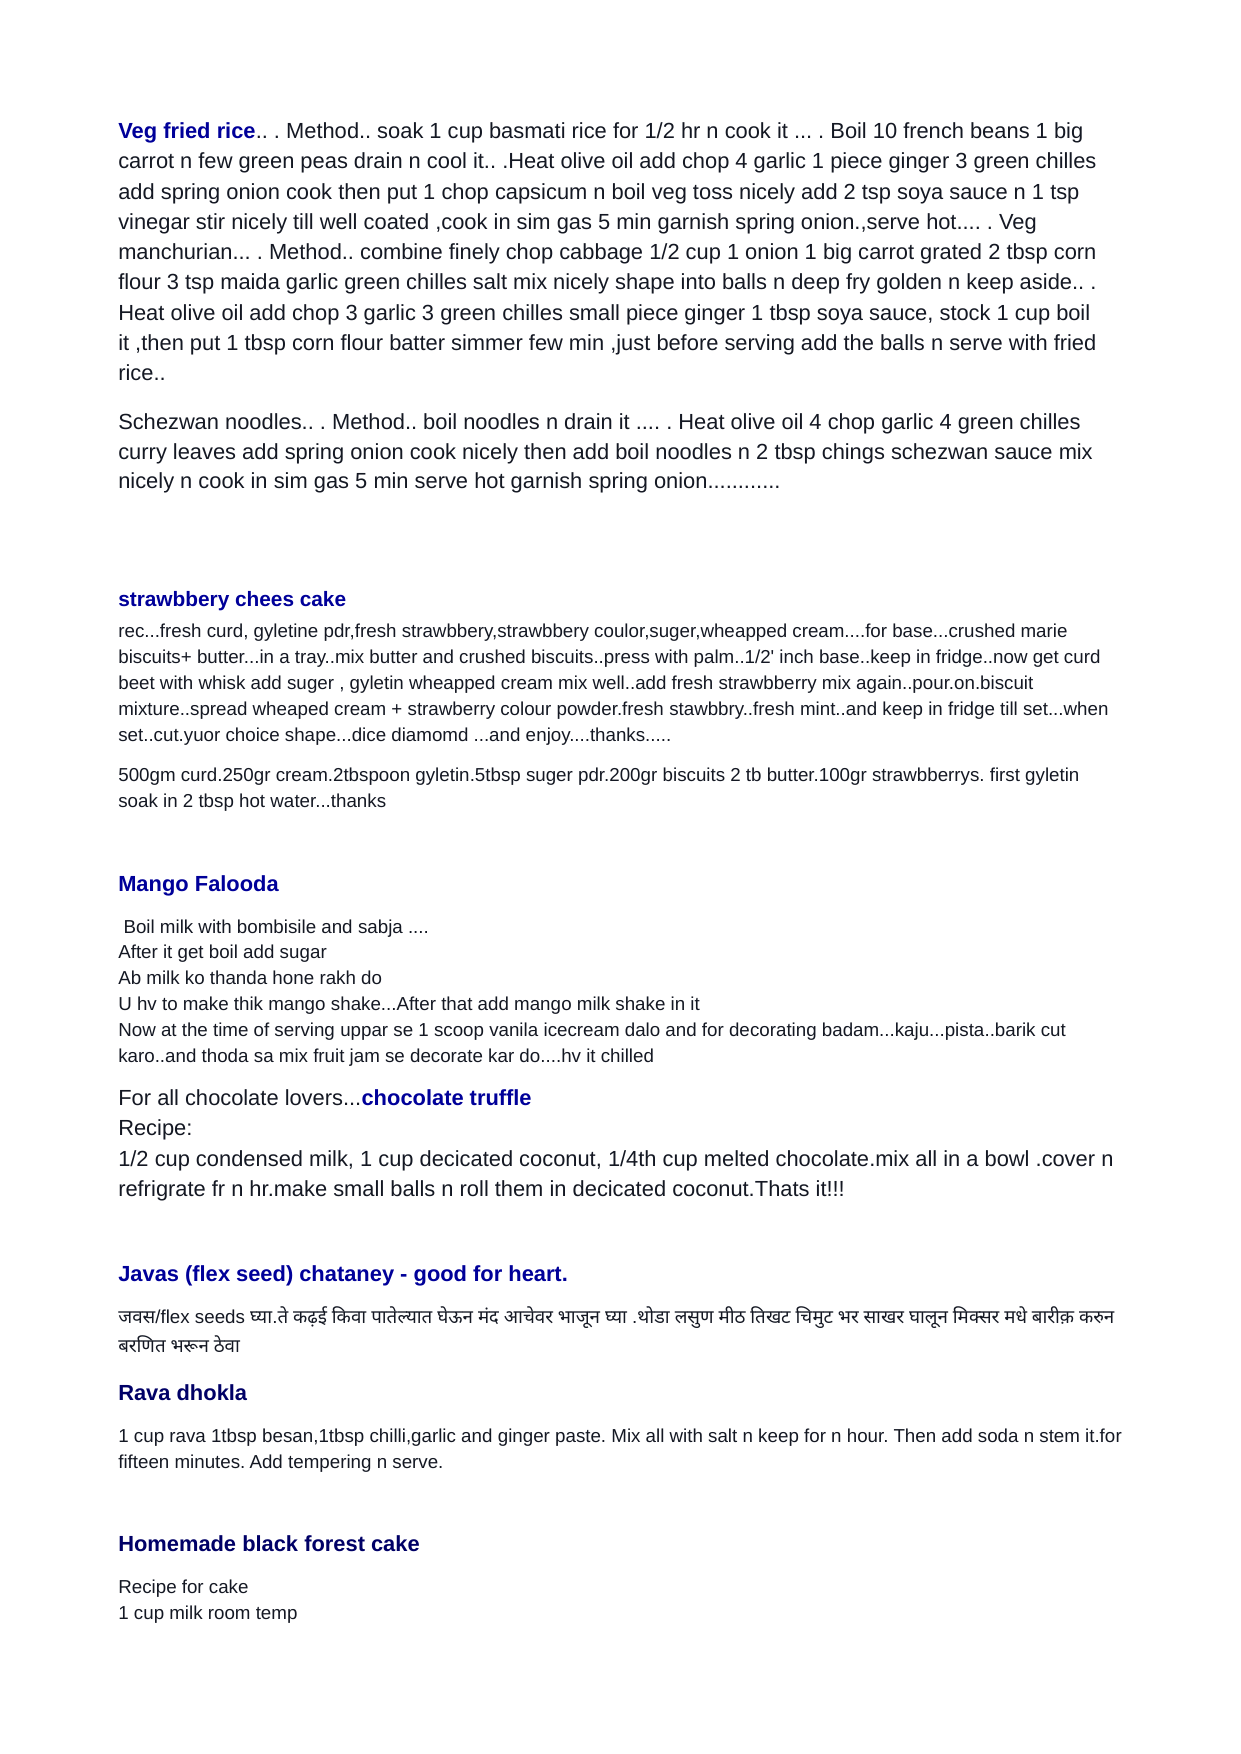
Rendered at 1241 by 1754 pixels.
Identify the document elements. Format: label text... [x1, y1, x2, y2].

text Boil milk with bombisile and sabja .... After it get boil add sugar Ab milk ko thanda hone rakh do U hv to make thik mango shake...After that add mango milk shake in it Now at the time of serving uppar se 1 scoop vanila icecream dalo and for decorating badam...kaju...pista..barik cut karo..and thoda sa mix fruit jam se decorate kar do....hv it chilled [118, 915, 1122, 1066]
text जवस/flex seeds घ्या.ते कढ़ई किवा पातेल्यात घेऊन मंद आचेवर भाजून घ्या .थोडा लसुण मीठ तिखट चिमुट भर साखर घालून मिक्सर मधे बारीक़ करुन बरणित भरून ठेवा [118, 1306, 1122, 1360]
text Javas (flex seed) chataney - good for heart. [118, 1261, 1122, 1286]
text Schezwan noodles.. . Method.. boil noodles n drain it .... . Heat olive oil 4 chop garlic 4 green chilles curry leaves add spring onion cook nicely then add boil noodles n 2 tbsp chings schezwan sauce mix nicely n cook in sim gas 5 min serve hot garnish spring onion............ [118, 404, 1122, 494]
text strawbbery chees cake [118, 581, 1122, 611]
text 1 cup rava 1tbsp besan,1tbsp chilli,garlic and ginger paste. Mix all with salt n keep for n hour. Then add soda n stem it.for fifteen minutes. Add tempering n serve. [118, 1424, 1122, 1472]
text Mango Falooda [118, 871, 1122, 896]
text For all chocolate lovers...chocolate truffle Recipe: 1/2 cup condensed milk, 1 cup decicated coconut, 1/4th cup melted chocolate.mix all in a bowl .cover n refrigrate fr n hr.make small balls n roll them in decicated coconut.Thats it!!! [118, 1085, 1122, 1201]
text Homemade black forest cake [118, 1531, 1122, 1556]
text rec...fresh curd, gyletine pdr,fresh strawbbery,strawbbery coulor,suger,wheapped cream....for base...crushed marie biscuits+ butter...in a tray..mix butter and crushed biscuits..press with palm..1/2' inch base..keep in fridge..now get curd beet with whisk add suger , gyletin wheapped cream mix well..add fresh strawbberry mix again..pour.on.biscuit mixture..spread wheaped cream + strawberry colour powder.fresh stawbbry..fresh mint..and keep in fridge till set...when set..cut.yuor choice shape...dice diamomd ...and enjoy....thanks..... [118, 620, 1122, 745]
text Rava dhokla [118, 1380, 1122, 1405]
text Recipe for cake 1 cup milk room temp [118, 1576, 1122, 1623]
text Veg fried rice.. . Method.. soak 1 cup basmati rice for 1/2 hr n cook it ... . Boil 10 french beans 1 big carrot n few green peas drain n cool it.. .Heat olive oil add chop 4 garlic 1 piece ginger 3 green chilles add spring onion cook then put 1 chop capsicum n boil veg toss nicely add 2 tsp soya sauce n 1 tsp vinegar stir nicely till well coated ,cook in sim gas 5 min garnish spring onion.,serve hot.... . Veg manchurian... . Method.. combine finely chop cabbage 1/2 cup 1 onion 1 big carrot grated 2 tbsp corn flour 3 tsp maida garlic green chilles salt mix nicely shape into balls n deep fry golden n keep aside.. . Heat olive oil add chop 3 garlic 3 green chilles small piece ginger 1 tbsp soya sauce, stock 1 cup boil it ,then put 1 tbsp corn flour batter simmer few min ,just before serving add the balls n serve with fried rice.. [118, 118, 1122, 385]
text 500gm curd.250gr cream.2tbspoon gyletin.5tbsp suger pdr.200gr biscuits 2 tb butter.100gr strawbberrys. first gyletin soak in 2 tbsp hot water...thanks [118, 764, 1122, 811]
